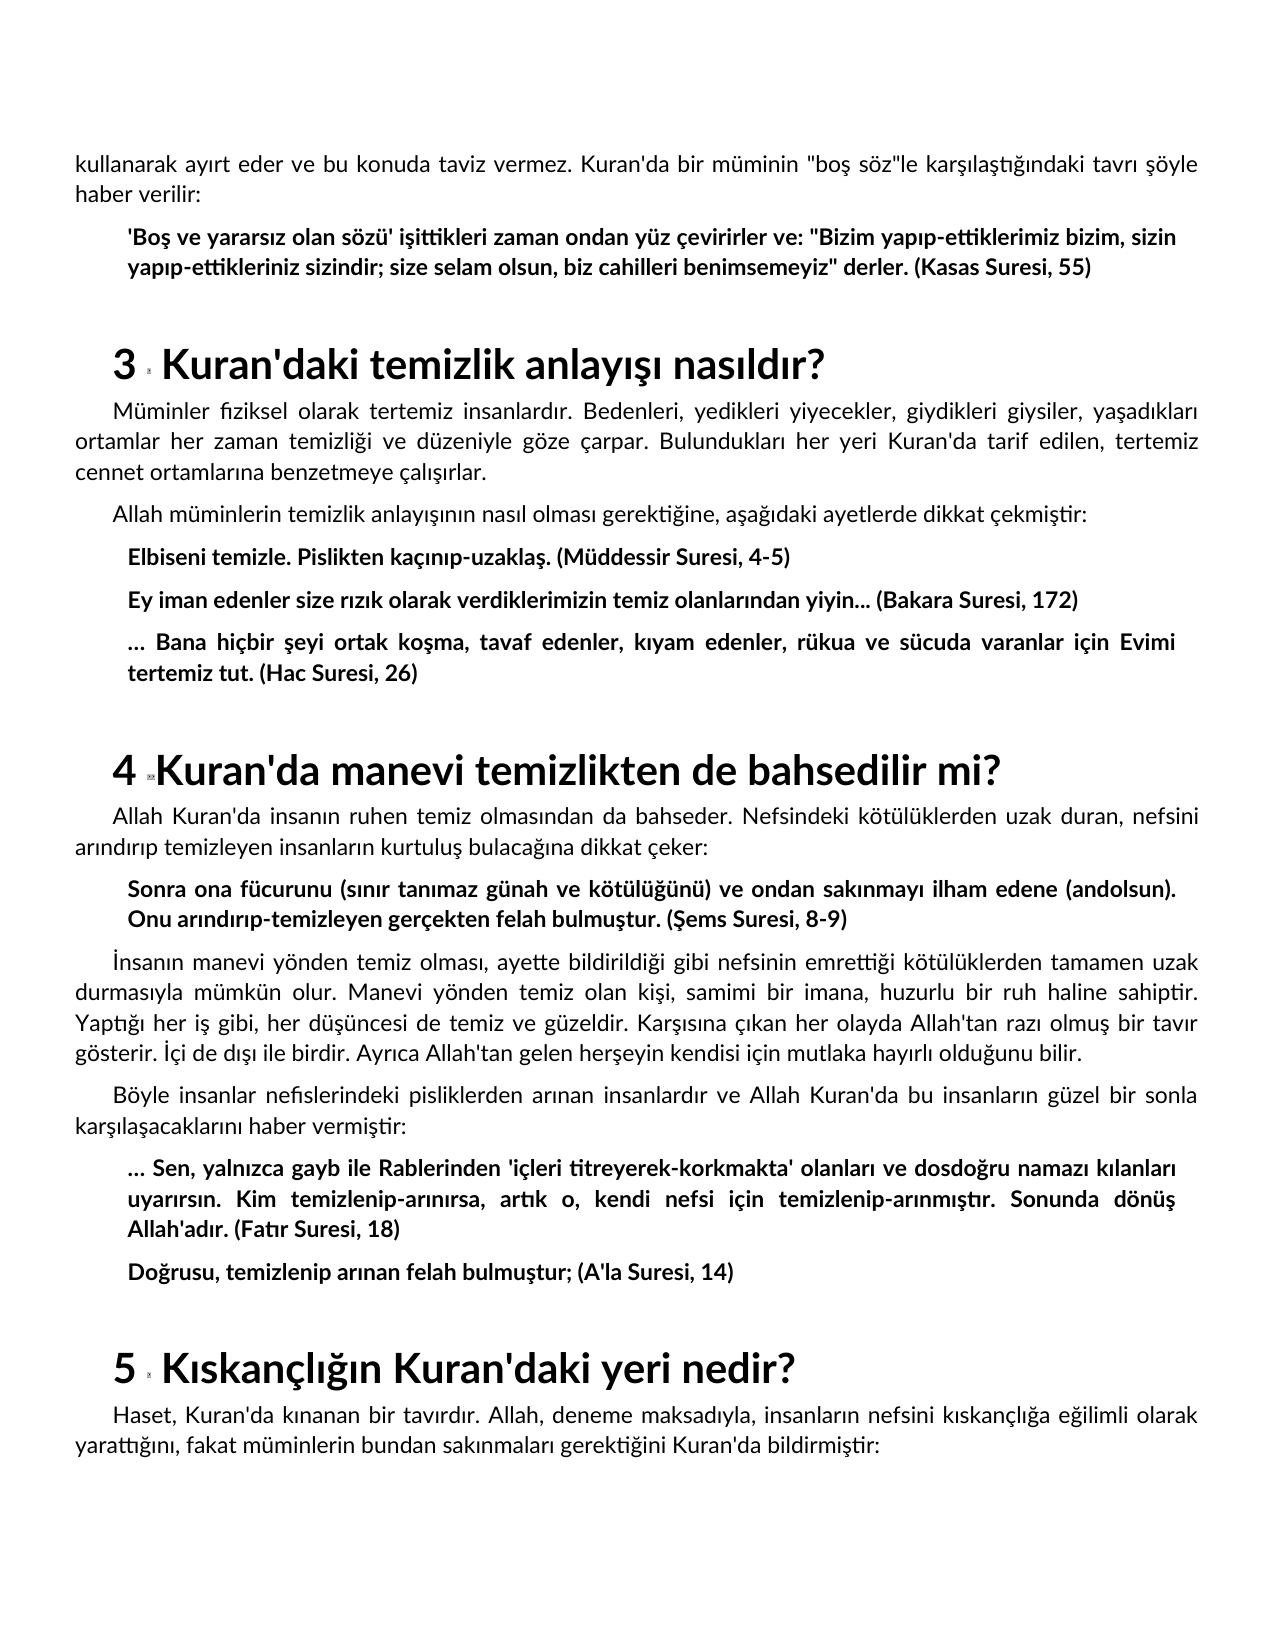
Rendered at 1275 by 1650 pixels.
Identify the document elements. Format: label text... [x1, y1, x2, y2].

text Elbiseni temizle. Pislikten kaçınıp-uzaklaş. (Müddessir Suresi, 4-5) [127, 543, 1177, 570]
text Doğrusu, temizlenip arınan felah bulmuştur; (A'la Suresi, 14) [127, 1257, 1177, 1285]
text kullanarak ayırt eder ve bu konuda taviz vermez. Kuran'da bir müminin "boş söz"le karşılaştığındaki tavrı şöyle haber verilir: [75, 150, 1200, 208]
subtitle 3  Kuran'daki temizlik anlayışı nasıldır? [112, 338, 1200, 388]
text … Sen, yalnızca gayb ile Rablerinden 'içleri titreyerek-korkmakta' olanları ve dosdoğru namazı kılanları uyarırsın. Kim temizlenip-arınırsa, artık o, kendi nefsi için temizlenip-arınmıştır. Sonunda dönüş Allah'adır. (Fatır Suresi, 18) [127, 1154, 1177, 1242]
text … Bana hiçbir şeyi ortak koşma, tavaf edenler, kıyam edenler, rükua ve sücuda varanlar için Evimi tertemiz tut. (Hac Suresi, 26) [127, 628, 1177, 686]
text Allah Kuran'da insanın ruhen temiz olmasından da bahseder. Nefsindeki kötülüklerden uzak duran, nefsini arındırıp temizleyen insanların kurtuluş bulacağına dikkat çeker: [75, 802, 1200, 860]
text Ey iman edenler size rızık olarak verdiklerimizin temiz olanlarından yiyin... (Bakara Suresi, 172) [127, 585, 1177, 613]
text Müminler fiziksel olarak tertemiz insanlardır. Bedenleri, yedikleri yiyecekler, giydikleri giysiler, yaşadıkları ortamlar her zaman temizliği ve düzeniyle göze çarpar. Bulundukları her yeri Kuran'da tarif edilen, tertemiz cennet ortamlarına benzetmeye çalışırlar. [75, 397, 1200, 485]
text Böyle insanlar nefislerindeki pisliklerden arınan insanlardır ve Allah Kuran'da bu insanların güzel bir sonla karşılaşacaklarını haber vermiştir: [75, 1081, 1200, 1139]
text Haset, Kuran'da kınanan bir tavırdır. Allah, deneme maksadıyla, insanların nefsini kıskançlığa eğilimli olarak yarattığını, fakat müminlerin bundan sakınmaları gerektiğini Kuran'da bildirmiştir: [75, 1401, 1200, 1459]
text Allah müminlerin temizlik anlayışının nasıl olması gerektiğine, aşağıdaki ayetlerde dikkat çekmiştir: [75, 500, 1200, 527]
subtitle 4 Kuran'da manevi temizlikten de bahsedilir mi? [112, 744, 1200, 794]
text 'Boş ve yararsız olan sözü' işittikleri zaman ondan yüz çevirirler ve: "Bizim yapıp-ettiklerimiz bizim, sizin yapıp-ettikleriniz sizindir; size selam olsun, biz cahilleri benimsemeyiz" derler. (Kasas Suresi, 55) [127, 223, 1177, 281]
text Sonra ona fücurunu (sınır tanımaz günah ve kötülüğünü) ve ondan sakınmayı ilham edene (andolsun). Onu arındırıp-temizleyen gerçekten felah bulmuştur. (Şems Suresi, 8-9) [127, 875, 1177, 933]
subtitle 5  Kıskançlığın Kuran'daki yeri nedir? [112, 1343, 1200, 1393]
text İnsanın manevi yönden temiz olması, ayette bildirildiği gibi nefsinin emrettiği kötülüklerden tamamen uzak durmasıyla mümkün olur. Manevi yönden temiz olan kişi, samimi bir imana, huzurlu bir ruh haline sahiptir. Yaptığı her iş gibi, her düşüncesi de temiz ve güzeldir. Karşısına çıkan her olayda Allah'tan razı olmuş bir tavır gösterir. İçi de dışı ile birdir. Ayrıca Allah'tan gelen herşeyin kendisi için mutlaka hayırlı olduğunu bilir. [75, 948, 1200, 1066]
